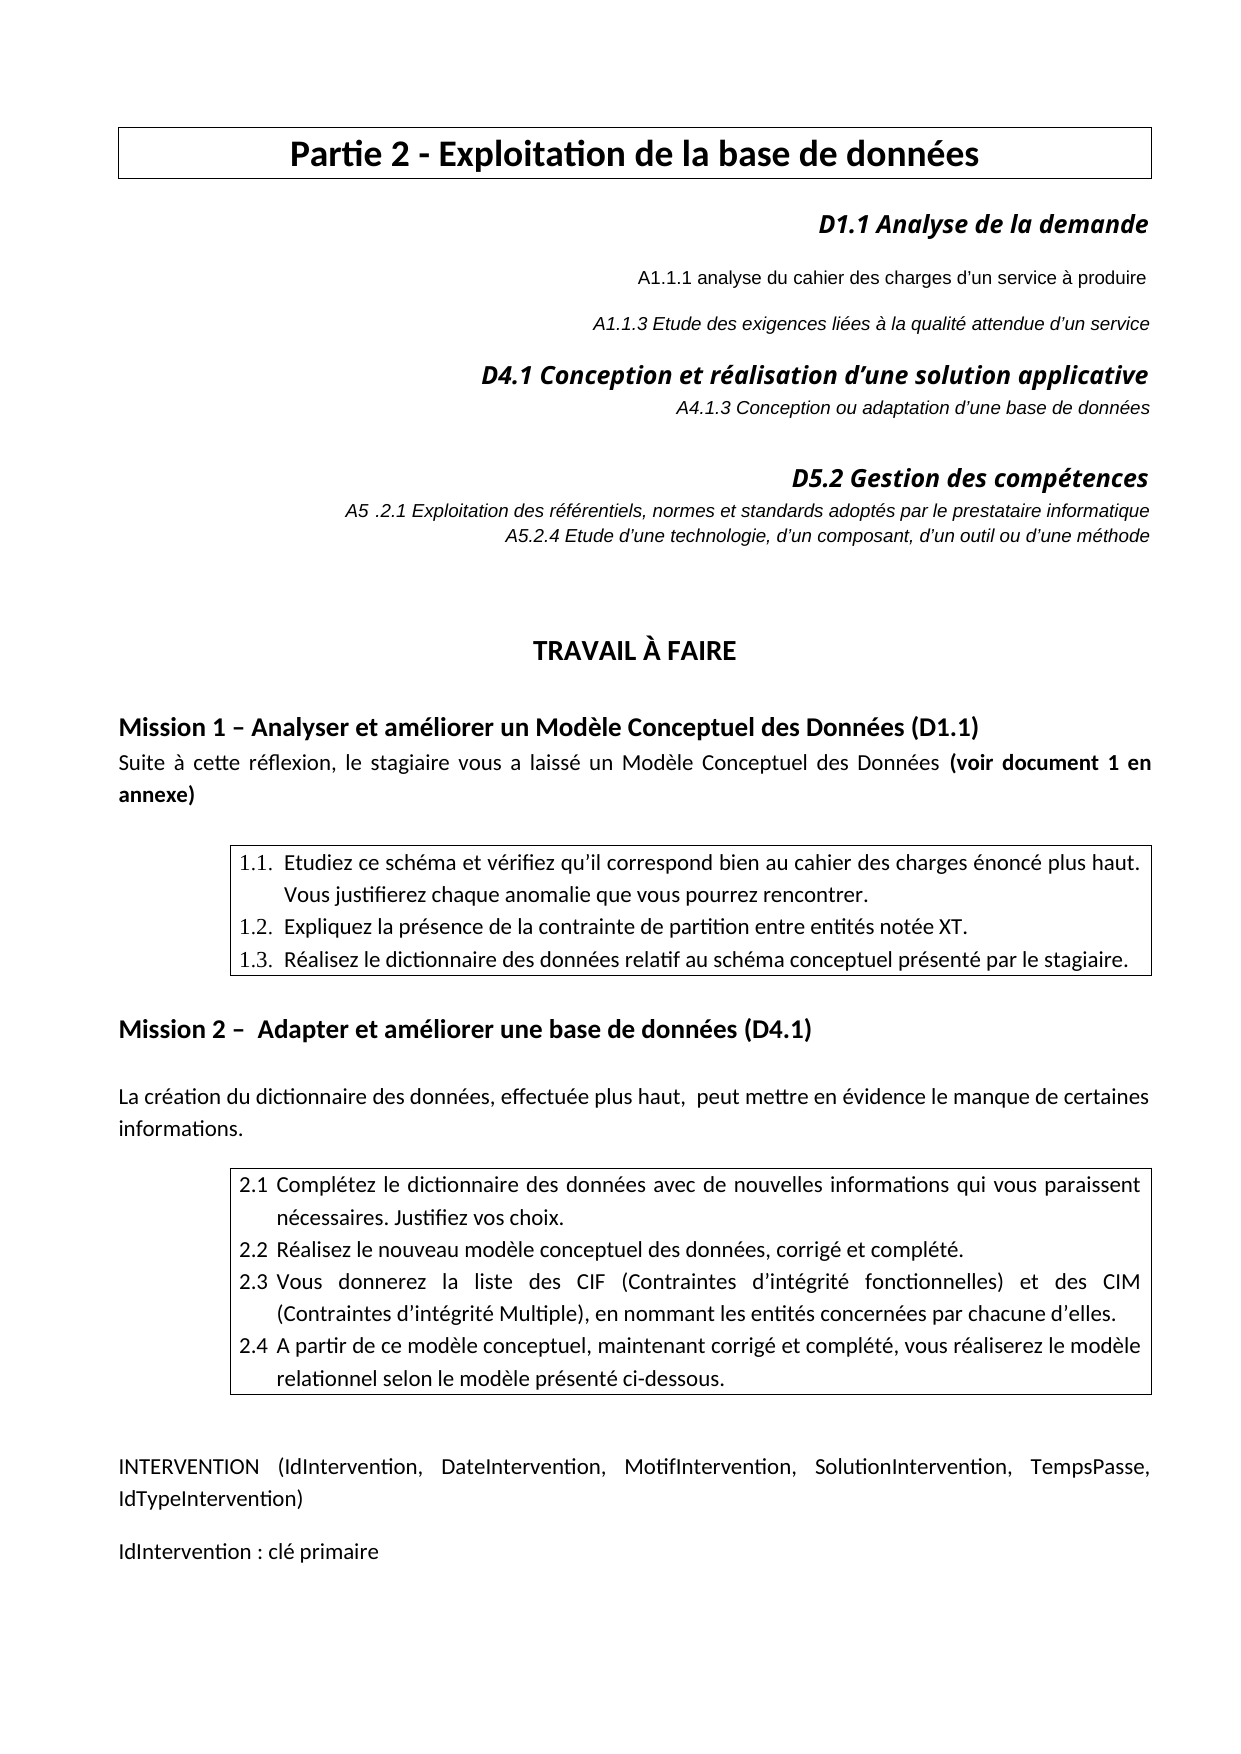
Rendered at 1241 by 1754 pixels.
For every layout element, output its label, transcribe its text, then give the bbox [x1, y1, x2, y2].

list Réalisez le nouveau modèle conceptuel des données, corrigé et complété. [231, 1232, 1151, 1263]
text Suite à cette réflexion, le stagiaire vous a laissé un Modèle Conceptuel des Données (voir document 1 en annexe) [118, 748, 1152, 809]
text Partie 2 - Exploitation de la base de données [119, 128, 1151, 178]
text A1.1.1 analyse du cahier des charges d’un service à produire [118, 267, 1152, 288]
text A1.1.3 Etude des exigences liées à la qualité attendue d’un service [118, 312, 1152, 334]
list Réalisez le dictionnaire des données relatif au schéma conceptuel présenté par le stagiaire. [231, 942, 1151, 975]
text A5.2.4 Etude d’une technologie, d’un composant, d’un outil ou d’une méthode [118, 525, 1152, 547]
text La création du dictionnaire des données, effectuée plus haut, peut mettre en évidence le manque de certaines informations. [118, 1082, 1152, 1142]
list Etudiez ce schéma et vérifiez qu’il correspond bien au cahier des charges énoncé plus haut. Vous justifierez chaque anomalie que vous pourrez rencontrer. [231, 846, 1151, 908]
text A5 .2.1 Exploitation des référentiels, normes et standards adoptés par le prestataire informatique [118, 500, 1152, 522]
list A partir de ce modèle conceptuel, maintenant corrigé et complété, vous réaliserez le modèle relationnel selon le modèle présenté ci-dessous. [231, 1328, 1151, 1394]
text D1.1 Analyse de la demande [118, 207, 1152, 241]
text A4.1.3 Conception ou adaptation d’une base de données [118, 397, 1152, 419]
text D4.1 Conception et réalisation d’une solution applicative [118, 358, 1152, 392]
text Mission 1 – Analyser et améliorer un Modèle Conceptuel des Données (D1.1) [118, 711, 1152, 743]
text D5.2 Gestion des compétences [118, 461, 1152, 495]
list Expliquez la présence de la contrainte de partition entre entités notée XT. [231, 909, 1151, 941]
text TRAVAIL À FAIRE [118, 632, 1152, 667]
text IdIntervention : clé primaire [118, 1537, 1152, 1565]
text Mission 2 – Adapter et améliorer une base de données (D4.1) [118, 1012, 1152, 1045]
list Complétez le dictionnaire des données avec de nouvelles informations qui vous paraissent nécessaires. Justifiez vos choix. [231, 1169, 1151, 1231]
text INTERVENTION (IdIntervention, DateIntervention, MotifIntervention, SolutionIntervention, TempsPasse, IdTypeIntervention) [118, 1452, 1152, 1512]
list Vous donnerez la liste des CIF (Contraintes d’intégrité fonctionnelles) et des CIM (Contraintes d’intégrité Multiple), en nommant les entités concernées par chacune d’elles. [231, 1264, 1151, 1327]
